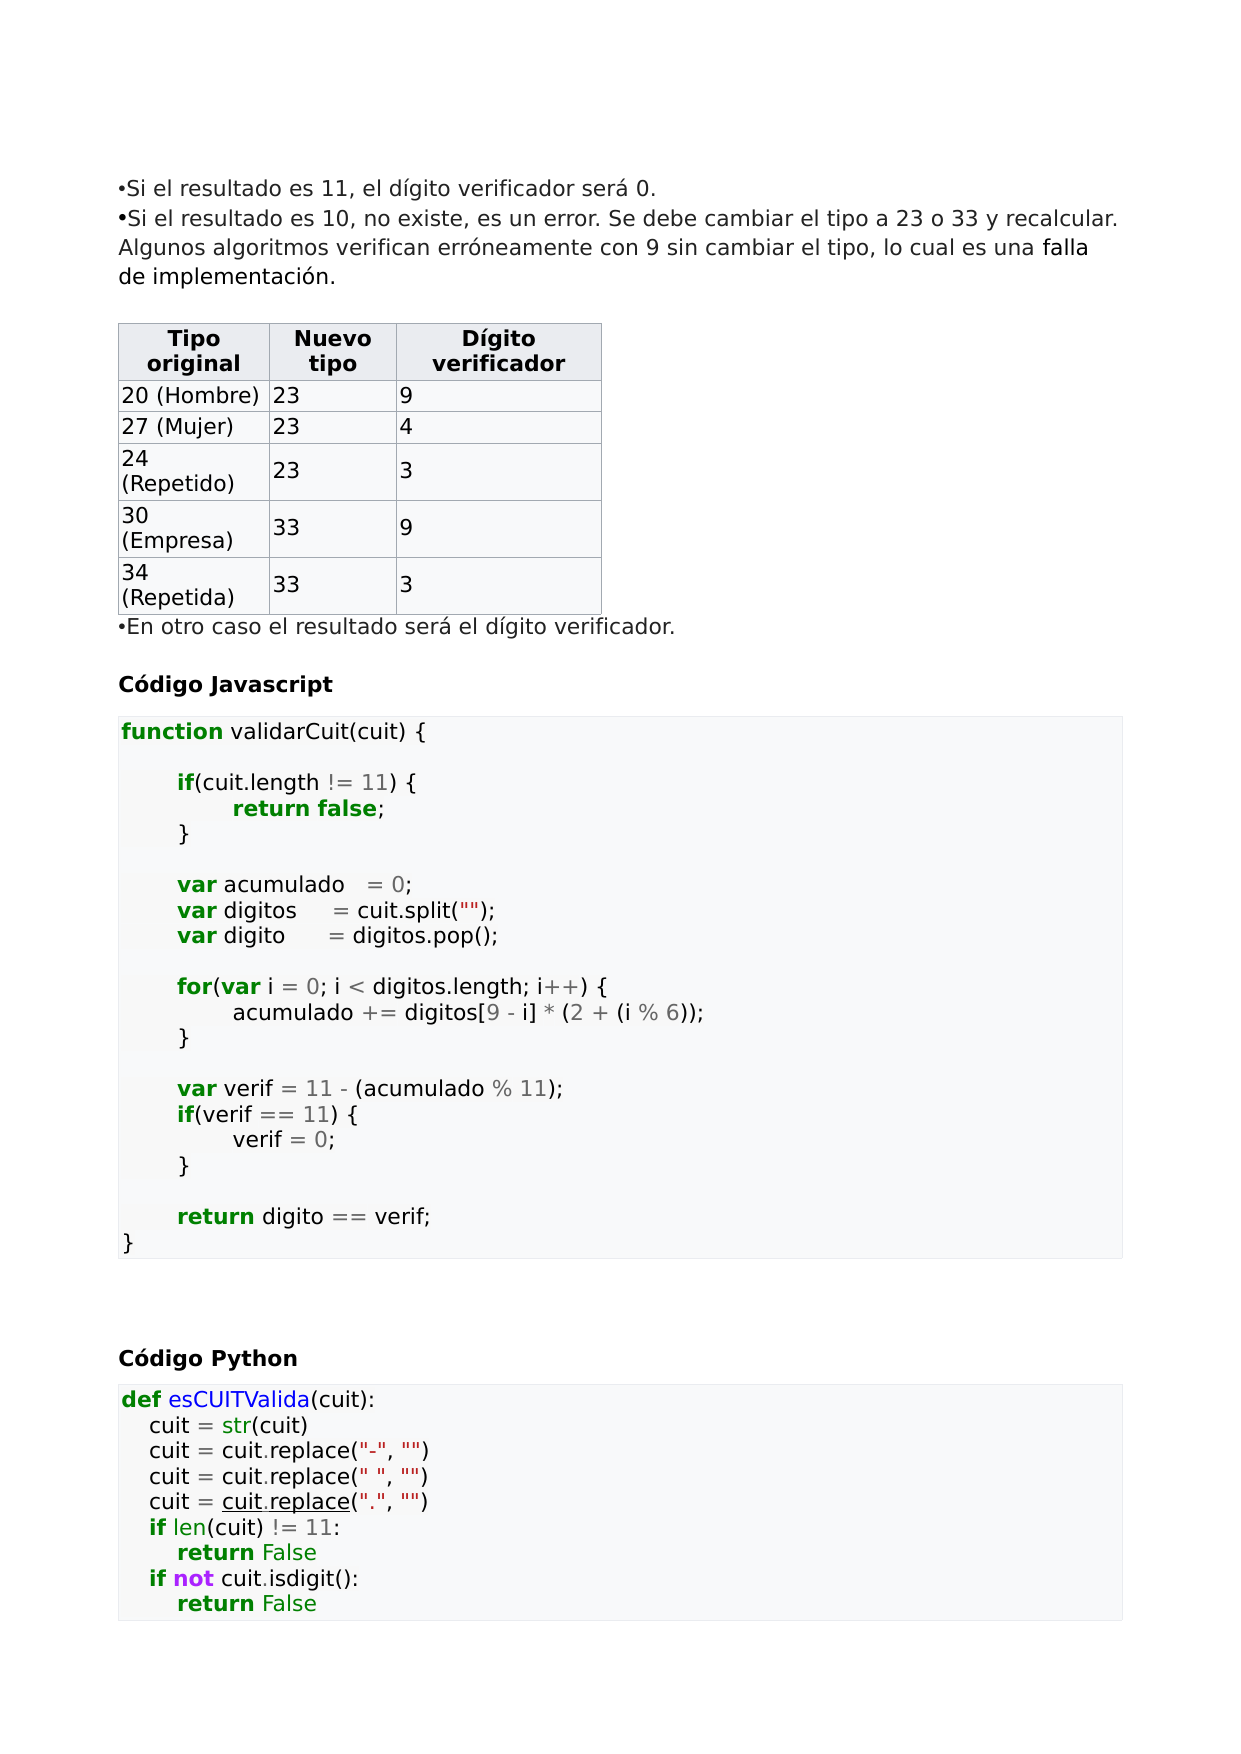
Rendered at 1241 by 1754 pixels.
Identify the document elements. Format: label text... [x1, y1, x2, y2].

text if len(cuit) != 11: [119, 1512, 1122, 1537]
text var digito = digitos.pop(); [119, 920, 1122, 946]
text } [119, 818, 1122, 844]
text def esCUITValida(cuit): [119, 1385, 1122, 1410]
table_cell 9 [397, 381, 601, 411]
table_cell 9 [397, 501, 601, 557]
text var acumulado = 0; [119, 869, 1122, 895]
table_cell 33 [270, 501, 396, 557]
list Si el resultado es 11, el dígito verificador será 0. [118, 176, 1122, 202]
table_header Nuevo tipo [270, 324, 396, 380]
text if(verif == 11) { [119, 1099, 1122, 1124]
text return digito == verif; [119, 1201, 1122, 1227]
table_header Tipo original [119, 324, 269, 380]
table_cell 3 [397, 558, 601, 614]
subtitle Código Python [118, 1346, 1122, 1372]
table_cell 34 (Repetida) [119, 558, 269, 614]
table_cell 30 (Empresa) [119, 501, 269, 557]
table_header Dígito verificador [397, 324, 601, 380]
list Si el resultado es 10, no existe, es un error. Se debe cambiar el tipo a 23 o 33 y recalcular. Algunos algoritmos verifican erróneamente con 9 sin cambiar el tipo, lo cual es una falla de implementación. [118, 206, 1122, 290]
text var digitos = cuit.split(""); [119, 895, 1122, 920]
text } [119, 1022, 1122, 1048]
table_cell 23 [270, 444, 396, 500]
table_cell 27 (Mujer) [119, 412, 269, 443]
text if not cuit.isdigit(): [119, 1563, 1122, 1588]
text return False [119, 1588, 1122, 1620]
table_cell 3 [397, 444, 601, 500]
text var verif = 11 - (acumulado % 11); [119, 1073, 1122, 1099]
text cuit = cuit.replace(".", "") [119, 1486, 1122, 1512]
text } [119, 1150, 1122, 1176]
text function validarCuit(cuit) { [119, 717, 1122, 742]
text cuit = cuit.replace(" ", "") [119, 1461, 1122, 1486]
text cuit = str(cuit) [119, 1410, 1122, 1435]
text for(var i = 0; i < digitos.length; i++) { [119, 971, 1122, 997]
text } [119, 1227, 1122, 1258]
table_cell 4 [397, 412, 601, 443]
table_cell 23 [270, 412, 396, 443]
table_cell 20 (Hombre) [119, 381, 269, 411]
text return False [119, 1537, 1122, 1563]
text cuit = cuit.replace("-", "") [119, 1435, 1122, 1461]
text verif = 0; [119, 1124, 1122, 1150]
text if(cuit.length != 11) { [119, 767, 1122, 793]
text Código Javascript [118, 643, 1122, 698]
table_cell 23 [270, 381, 396, 411]
table_cell 33 [270, 558, 396, 614]
list En otro caso el resultado será el dígito verificador. [118, 614, 1122, 639]
table_cell 24 (Repetido) [119, 444, 269, 500]
text acumulado += digitos[9 - i] * (2 + (i % 6)); [119, 997, 1122, 1022]
text return false; [119, 793, 1122, 818]
